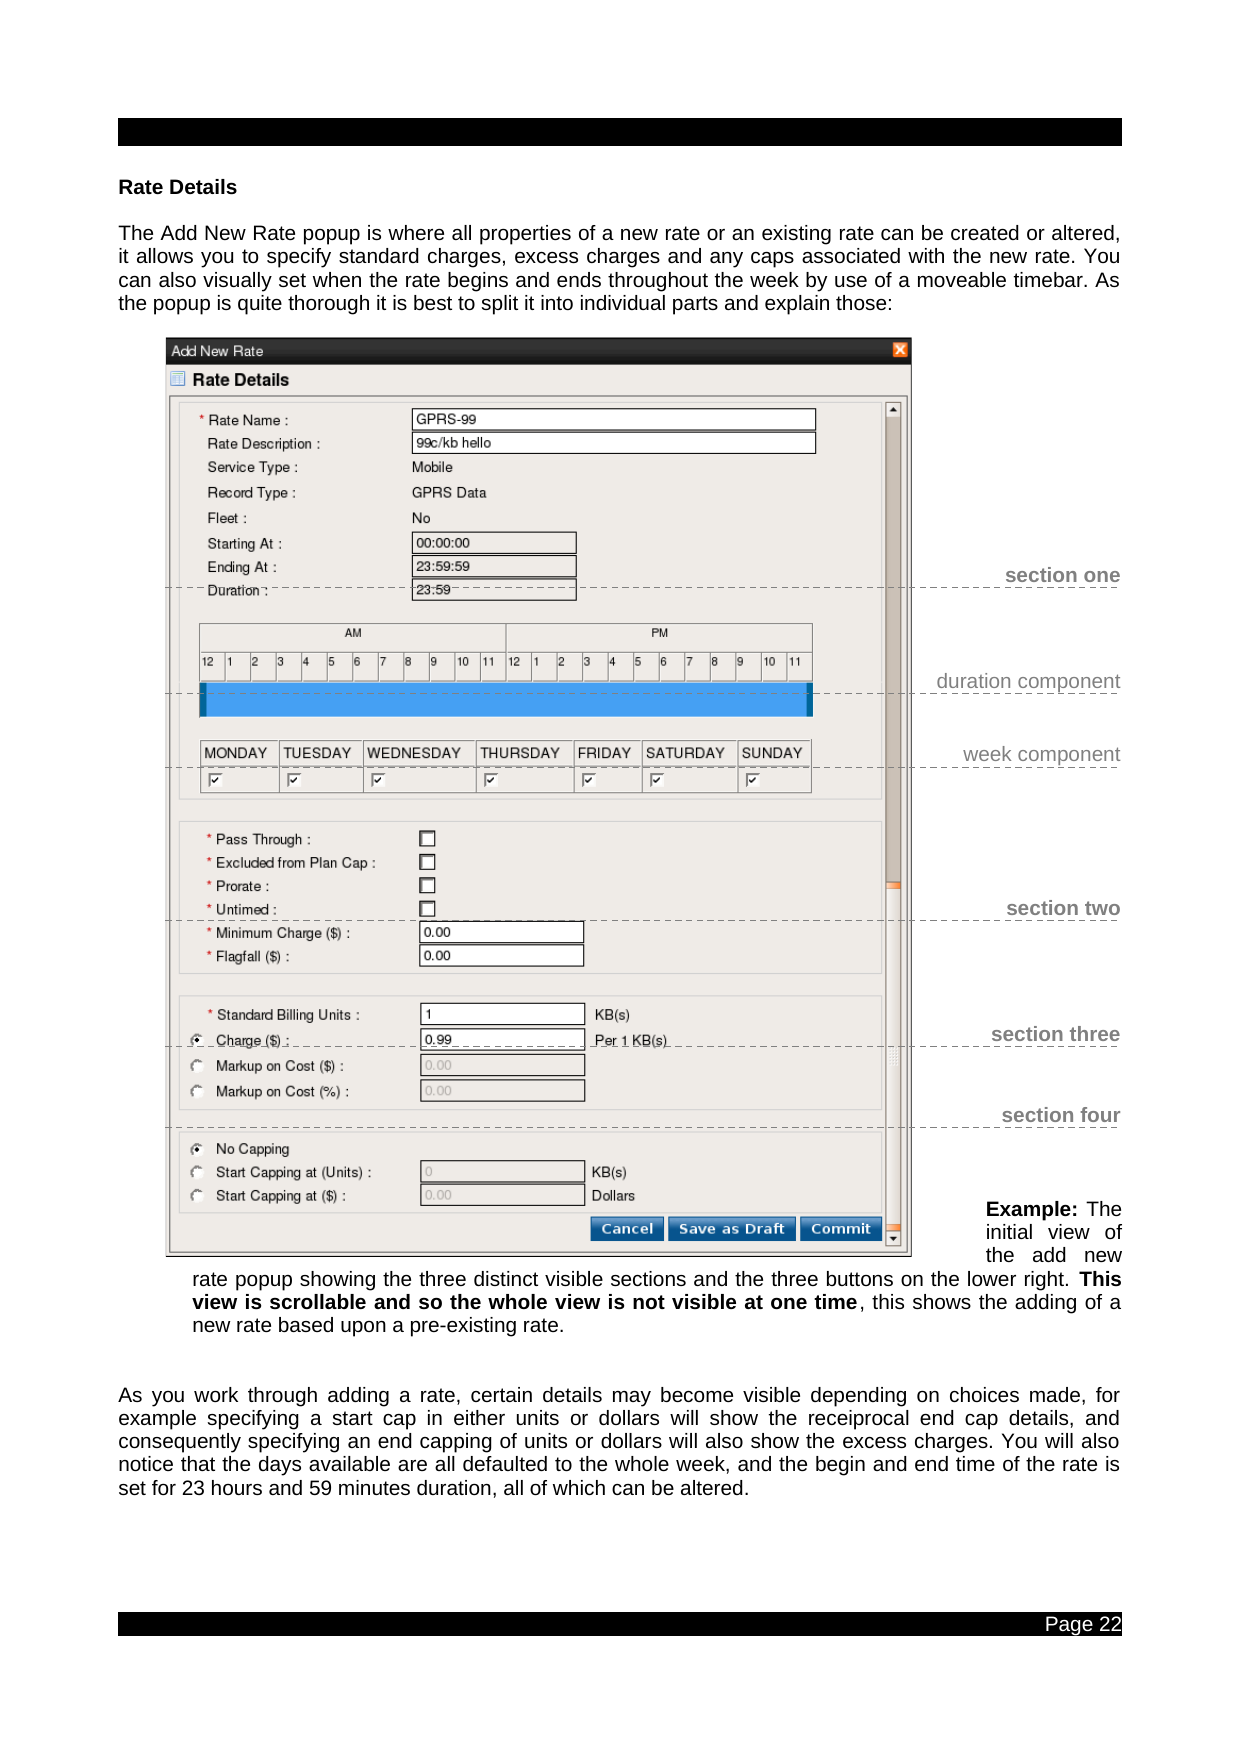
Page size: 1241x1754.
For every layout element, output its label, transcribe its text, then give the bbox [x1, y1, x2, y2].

text Example: The initial view of the add new rate popup showing the three distinct visible sections and the three buttons on the lower right. This view is scrollable and so the whole view is not visible at one time, this shows the adding of a new rate based upon a pre-existing rate. [192, 1197, 1122, 1337]
picture [165, 337, 912, 1257]
text As you work through adding a rate, certain details may become visible depending on choices made, for example specifying a start cap in either units or dollars will show the receiprocal end cap details, and consequently specifying an end capping of units or dollars will also show the excess charges. You will also notice that the days available are all defaulted to the whole week, and the begin and end time of the rate is set for 23 hours and 59 minutes duration, all of which can be altered. [118, 1383, 1122, 1499]
text The Add New Rate popup is where all properties of a new rate or an existing rate can be created or altered, it allows you to specify standard charges, excess charges and any caps associated with the new rate. You can also visually set when the rate begins and ends throughout the week by use of a moveable timebar. As the popup is quite thorough it is best to split it into individual parts and explain those: [118, 222, 1122, 315]
text Rate Details [118, 175, 1122, 198]
